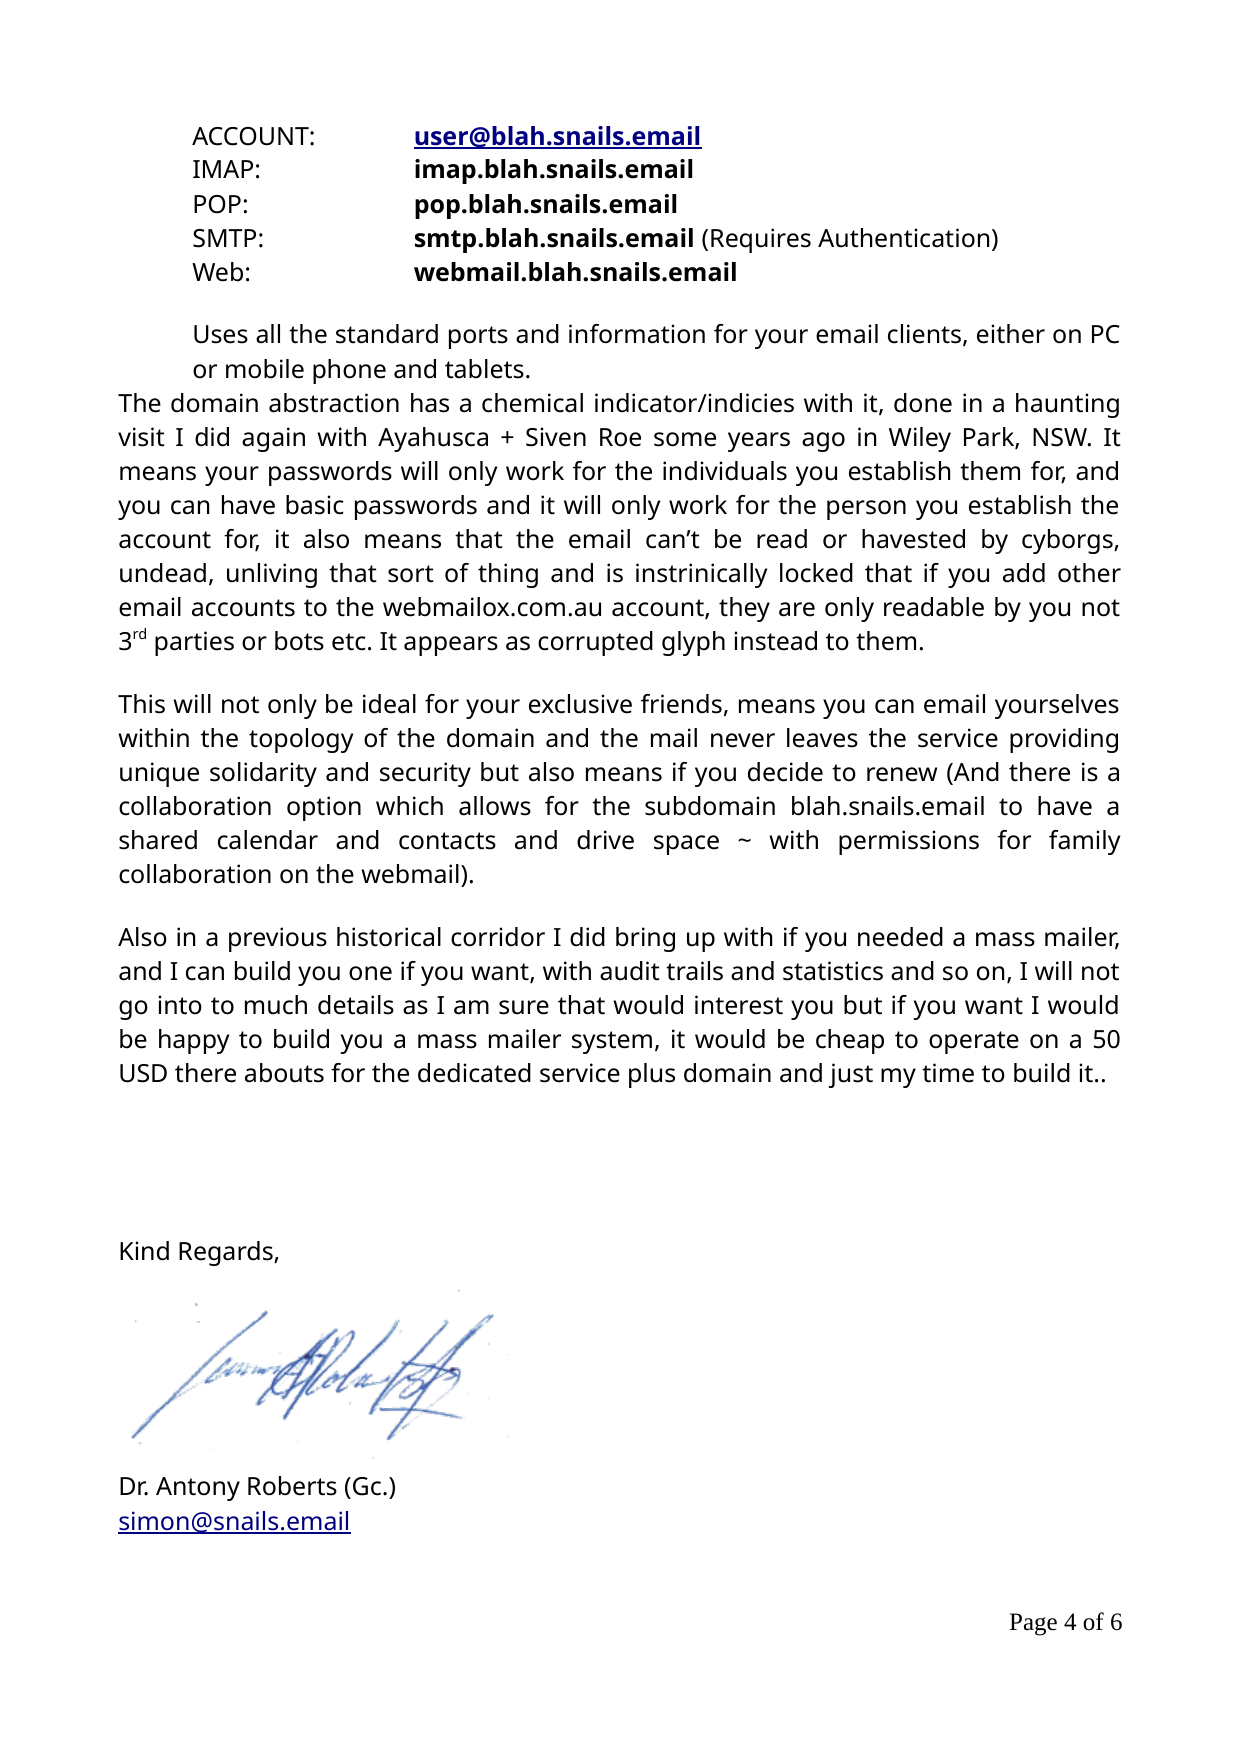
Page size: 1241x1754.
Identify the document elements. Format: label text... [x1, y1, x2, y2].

text Also in a previous historical corridor I did bring up with if you needed a mass mailer, and I can build you one if you want, with audit trails and statistics and so on, I will not go into to much details as I am sure that would interest you but if you want I would be happy to build you a mass mailer system, it would be cheap to operate on a 50 USD there abouts for the dedicated service plus domain and just my time to build it.. [118, 920, 1122, 1090]
text Web: webmail.blah.snails.email [192, 254, 1122, 288]
text Kind Regards, [118, 1234, 1122, 1268]
picture [118, 1290, 510, 1465]
text The domain abstraction has a chemical indicator/indicies with it, done in a haunting visit I did again with Ayahusca + Siven Roe some years ago in Wiley Park, NSW. It means your passwords will only work for the individuals you establish them for, and you can have basic passwords and it will only work for the person you establish the account for, it also means that the email can’t be read or havested by cyborgs, undead, unliving that sort of thing and is instrinically locked that if you add other email accounts to the webmailox.com.au account, they are only readable by you not 3rd parties or bots etc. It appears as corrupted glyph instead to them. [118, 385, 1122, 658]
text Uses all the standard ports and information for your email clients, either on PC or mobile phone and tablets. [192, 317, 1122, 385]
text This will not only be ideal for your exclusive friends, means you can email yourselves within the topology of the domain and the mail never leaves the service providing unique solidarity and security but also means if you decide to renew (And there is a collaboration option which allows for the subdomain blah.snails.email to have a shared calendar and contacts and drive space ~ with permissions for family collaboration on the webmail). [118, 687, 1122, 891]
text ACCOUNT: user@blah.snails.email IMAP: imap.blah.snails.email POP: pop.blah.snails.email SMTP: smtp.blah.snails.email (Requires Authentication) [192, 118, 1122, 254]
text Dr. Antony Roberts (Gc.) simon@snails.email [118, 1469, 1122, 1537]
